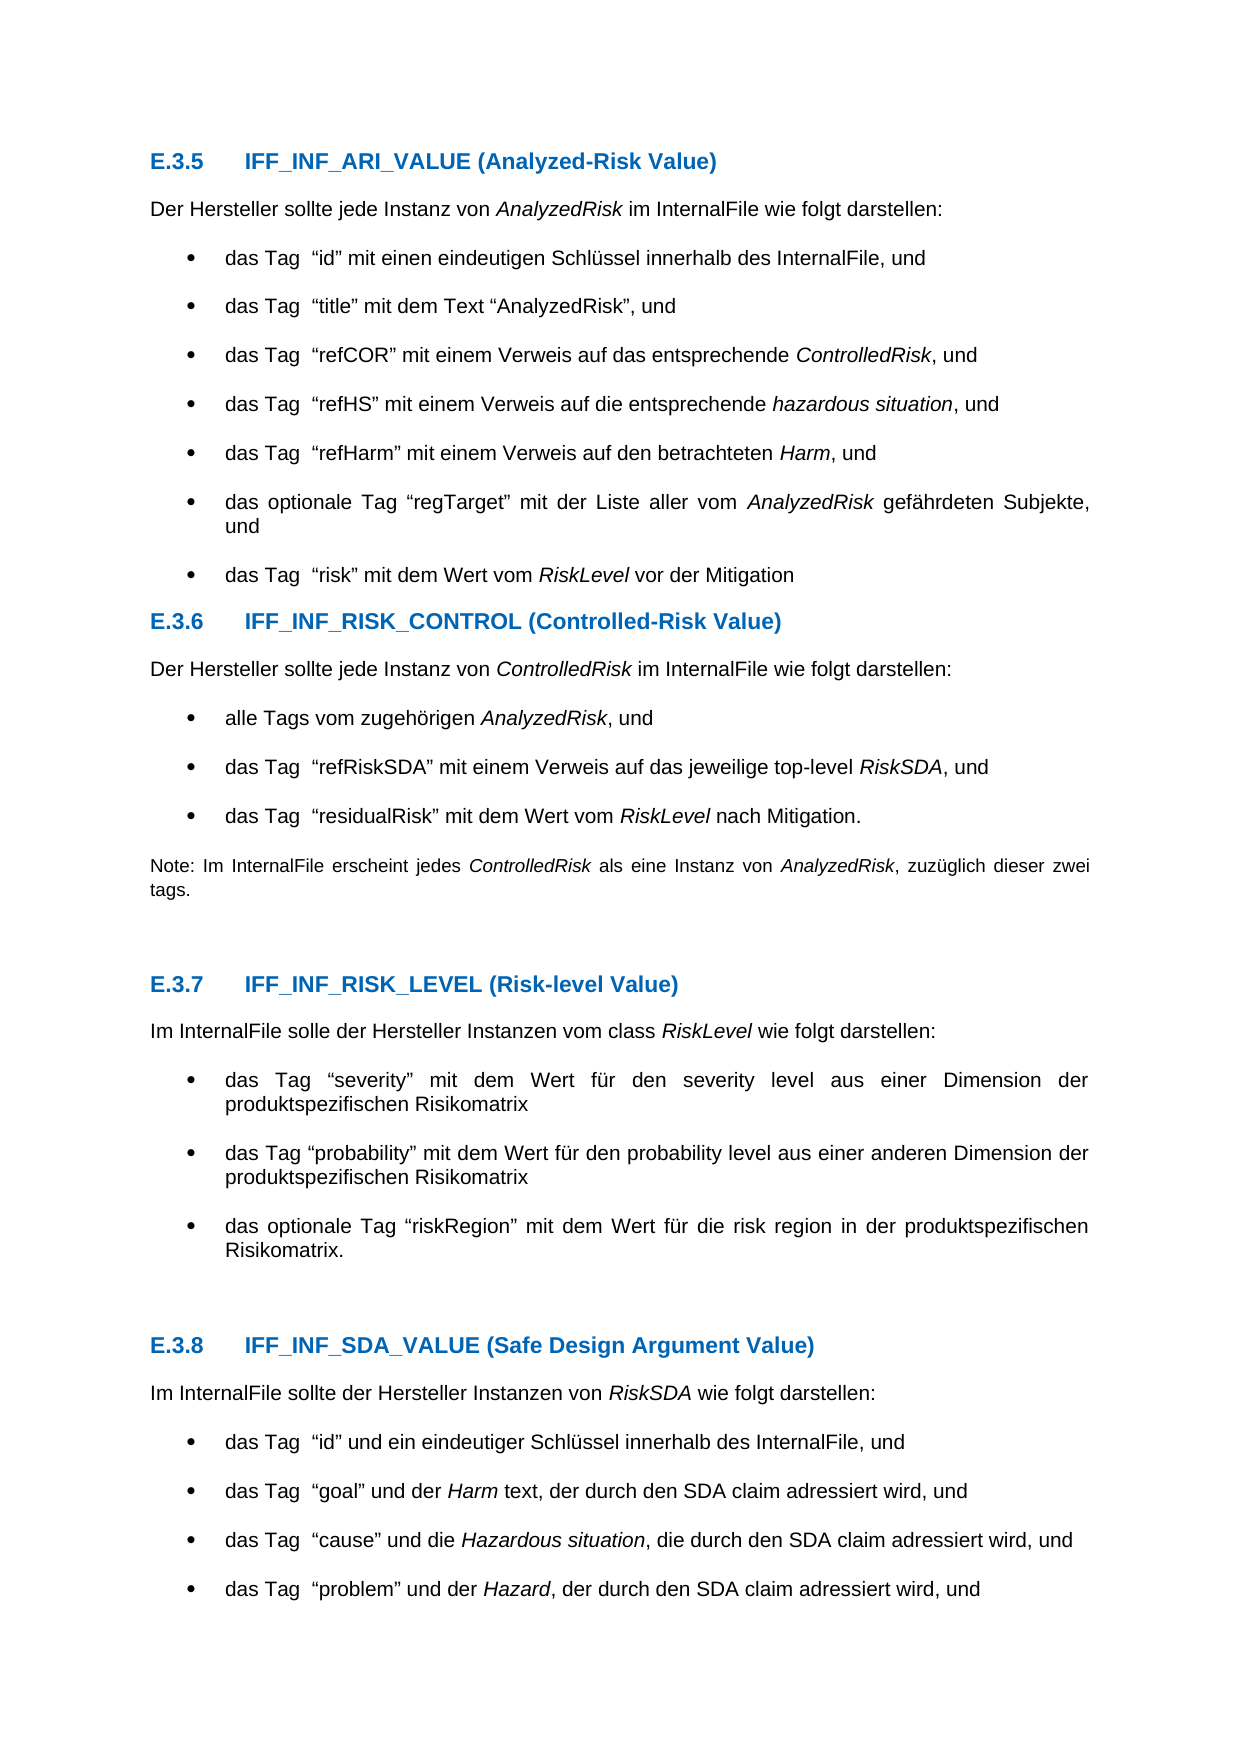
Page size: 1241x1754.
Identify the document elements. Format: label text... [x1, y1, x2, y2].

list das optionale Tag “riskRegion” mit dem Wert für die risk region in der produktspezifischen Risikomatrix. [187, 1214, 1090, 1262]
subtitle IFF_INF_RISK_LEVEL (Risk-level Value) [150, 973, 1090, 997]
text Der Hersteller sollte jede Instanz von AnalyzedRisk im InternalFile wie folgt darstellen: [150, 197, 1090, 221]
list das Tag “id” und ein eindeutiger Schlüssel innerhalb des InternalFile, und [187, 1430, 1090, 1454]
list alle Tags vom zugehörigen AnalyzedRisk, und [187, 706, 1090, 730]
text Im InternalFile solle der Hersteller Instanzen vom class RiskLevel wie folgt darstellen: [150, 1020, 1090, 1044]
list das Tag “refCOR” mit einem Verweis auf das entsprechende ControlledRisk, und [187, 344, 1090, 368]
text Im InternalFile sollte der Hersteller Instanzen von RiskSDA wie folgt darstellen: [150, 1381, 1090, 1405]
list das Tag “severity” mit dem Wert für den severity level aus einer Dimension der produktspezifischen Risikomatrix [187, 1069, 1090, 1117]
subtitle IFF_INF_ARI_VALUE (Analyzed-Risk Value) [150, 150, 1090, 174]
list das Tag “risk” mit dem Wert vom RiskLevel vor der Mitigation [187, 563, 1090, 587]
subtitle IFF_INF_SDA_VALUE (Safe Design Argument Value) [150, 1334, 1090, 1358]
list das Tag “id” mit einen eindeutigen Schlüssel innerhalb des InternalFile, und [187, 246, 1090, 270]
list das optionale Tag “regTarget” mit der Liste aller vom AnalyzedRisk gefährdeten Subjekte, und [187, 491, 1090, 538]
text Note: Im InternalFile erscheint jedes ControlledRisk als eine Instanz von AnalyzedRisk, zuzüglich dieser zwei tags. [150, 853, 1090, 901]
list das Tag “cause” und die Hazardous situation, die durch den SDA claim adressiert wird, und [187, 1528, 1090, 1552]
list das Tag “residualRisk” mit dem Wert vom RiskLevel nach Mitigation. [187, 804, 1090, 828]
list das Tag “problem” und der Hazard, der durch den SDA claim adressiert wird, und [187, 1577, 1090, 1601]
text Der Hersteller sollte jede Instanz von ControlledRisk im InternalFile wie folgt darstellen: [150, 657, 1090, 681]
list das Tag “goal” und der Harm text, der durch den SDA claim adressiert wird, und [187, 1479, 1090, 1503]
list das Tag “refRiskSDA” mit einem Verweis auf das jeweilige top-level RiskSDA, und [187, 755, 1090, 779]
list das Tag “probability” mit dem Wert für den probability level aus einer anderen Dimension der produktspezifischen Risikomatrix [187, 1142, 1090, 1189]
list das Tag “title” mit dem Text “AnalyzedRisk”, und [187, 295, 1090, 319]
list das Tag “refHS” mit einem Verweis auf die entsprechende hazardous situation, und [187, 393, 1090, 417]
list das Tag “refHarm” mit einem Verweis auf den betrachteten Harm, und [187, 442, 1090, 466]
subtitle IFF_INF_RISK_CONTROL (Controlled-Risk Value) [150, 610, 1090, 634]
